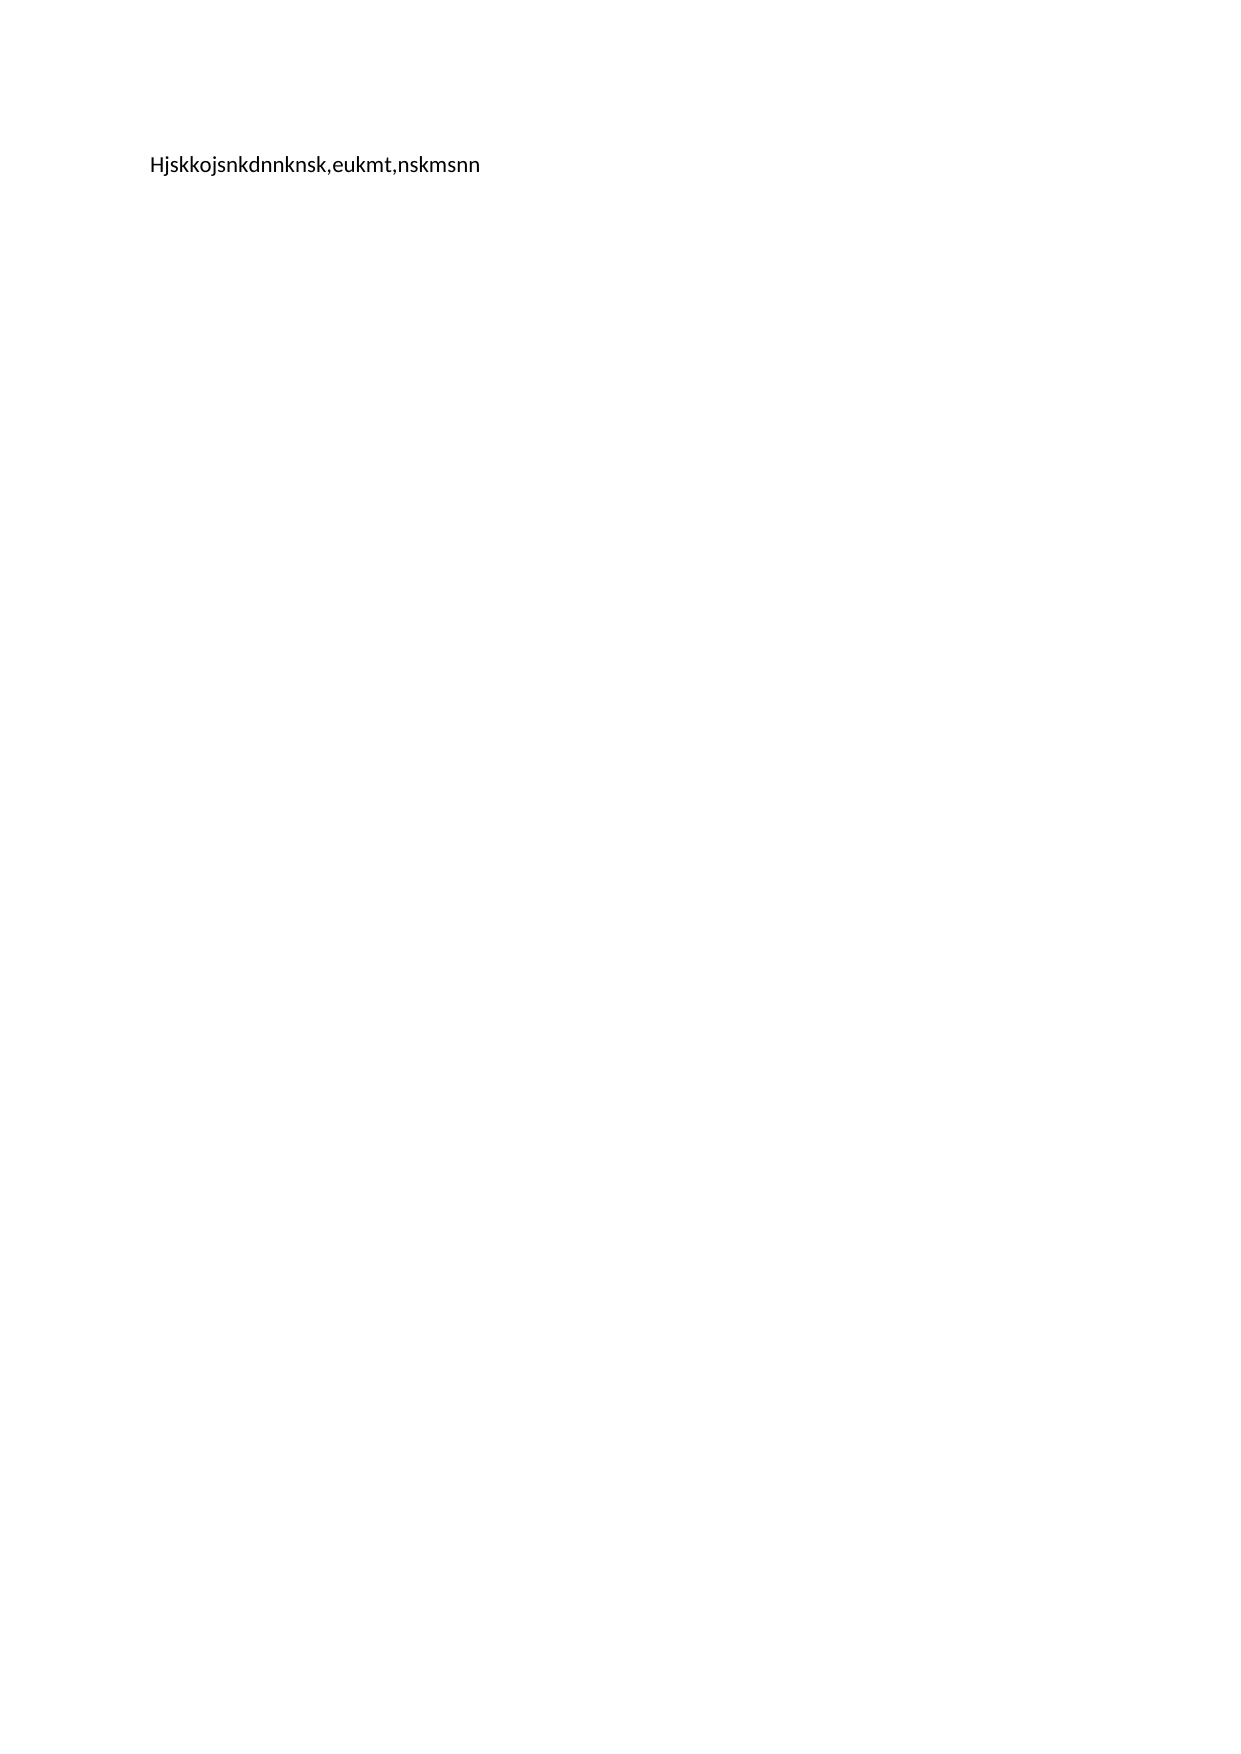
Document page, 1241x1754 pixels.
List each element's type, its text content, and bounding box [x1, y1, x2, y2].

text Hjskkojsnkdnnknsk,eukmt,nskmsnn [150, 150, 1090, 178]
